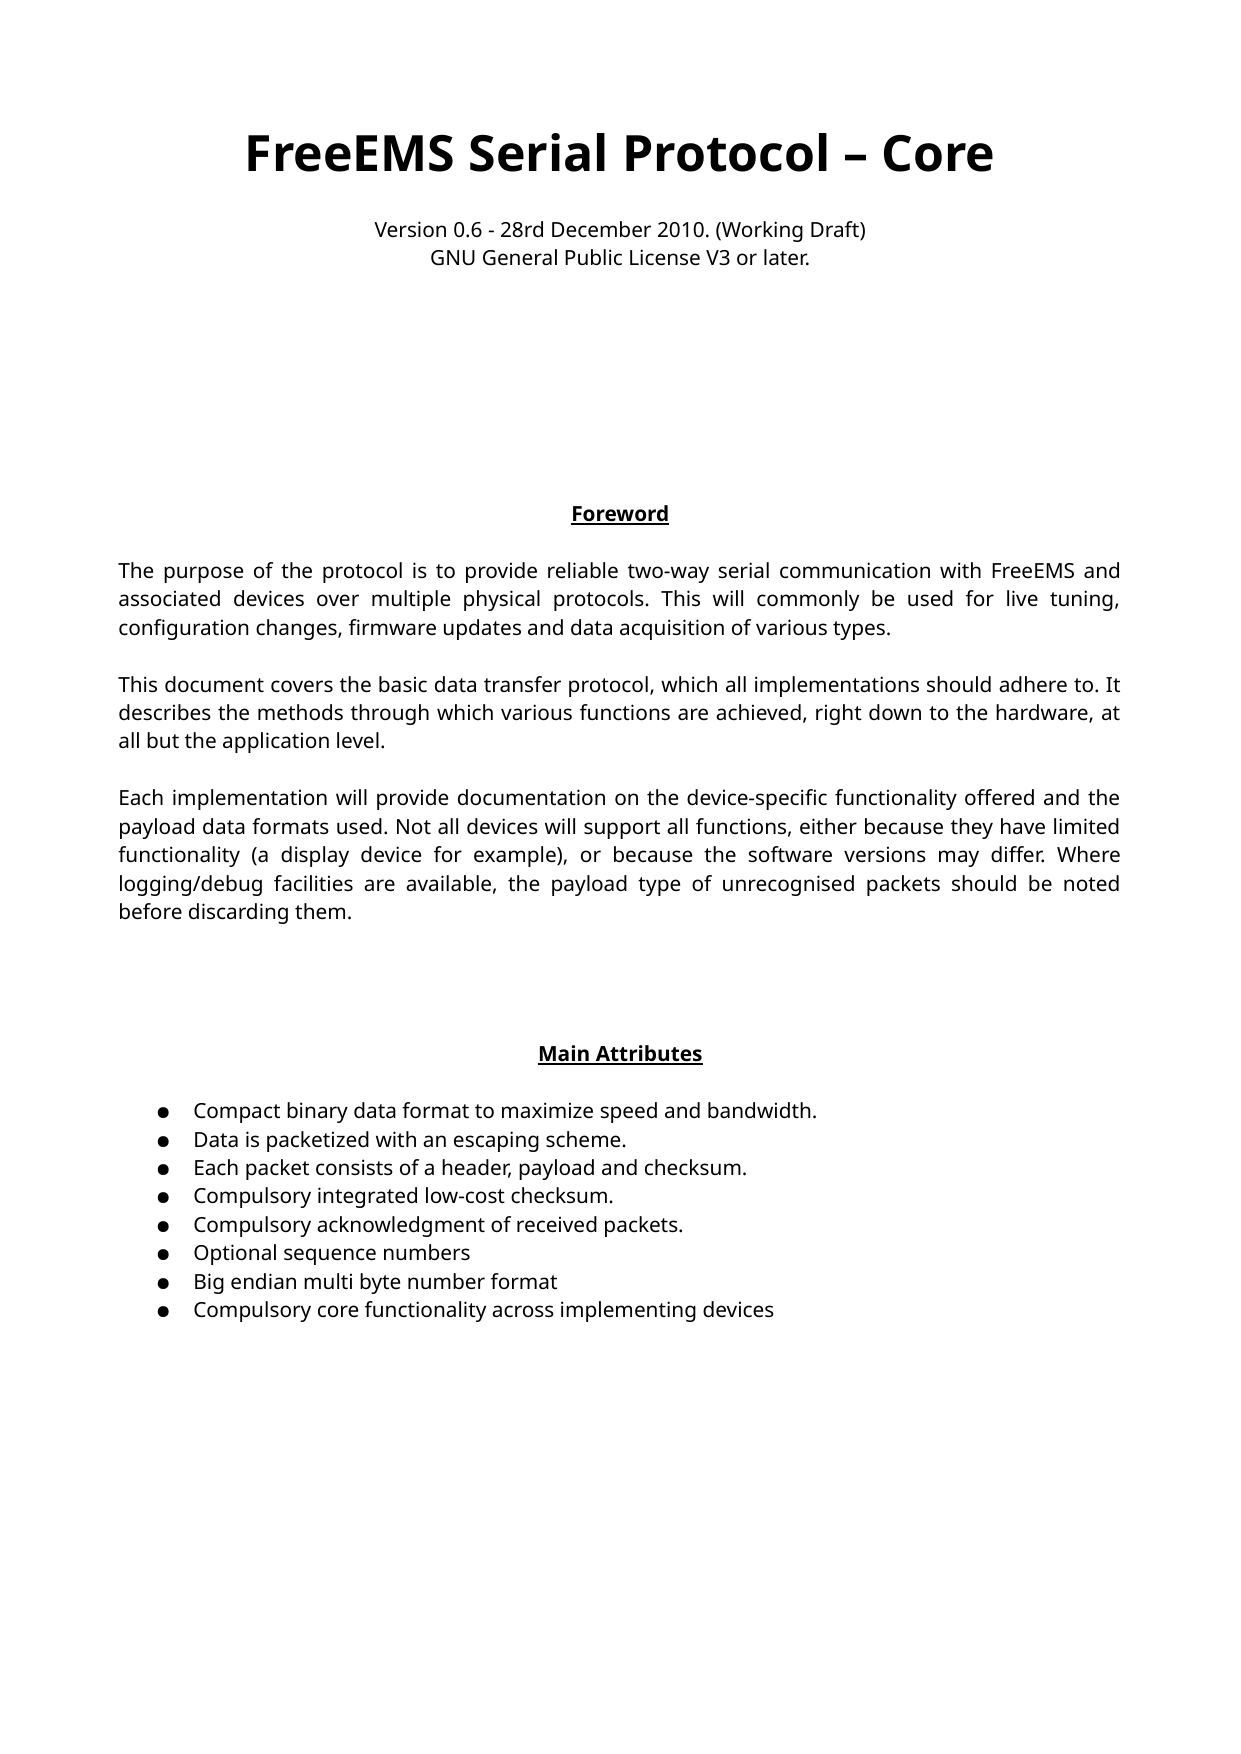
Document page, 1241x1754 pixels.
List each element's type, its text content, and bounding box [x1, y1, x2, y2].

list Optional sequence numbers [156, 1238, 1122, 1267]
text FreeEMS Serial Protocol – Core [118, 118, 1122, 186]
list Each packet consists of a header, payload and checksum. [156, 1153, 1122, 1182]
list Compact binary data format to maximize speed and bandwidth. [156, 1096, 1122, 1125]
list Compulsory core functionality across implementing devices [156, 1295, 1122, 1324]
text The purpose of the protocol is to provide reliable two-way serial communication with FreeEMS and associated devices over multiple physical protocols. This will commonly be used for live tuning, configuration changes, firmware updates and data acquisition of various types. [118, 556, 1122, 641]
list Compulsory acknowledgment of received packets. [156, 1210, 1122, 1238]
text Each implementation will provide documentation on the device-specific functionality offered and the payload data formats used. Not all devices will support all functions, either because they have limited functionality (a display device for example), or because the software versions may differ. Where logging/debug facilities are available, the payload type of unrecognised packets should be noted before discarding them. [118, 783, 1122, 926]
list Compulsory integrated low-cost checksum. [156, 1182, 1122, 1210]
text Foreword [118, 499, 1122, 527]
text GNU General Public License V3 or later. [118, 243, 1122, 272]
text This document covers the basic data transfer protocol, which all implementations should adhere to. It describes the methods through which various functions are achieved, right down to the hardware, at all but the application level. [118, 670, 1122, 755]
text Version 0.6 - 28rd December 2010. (Working Draft) [118, 215, 1122, 243]
list Data is packetized with an escaping scheme. [156, 1125, 1122, 1153]
text Main Attributes [118, 1039, 1122, 1068]
list Big endian multi byte number format [156, 1267, 1122, 1295]
